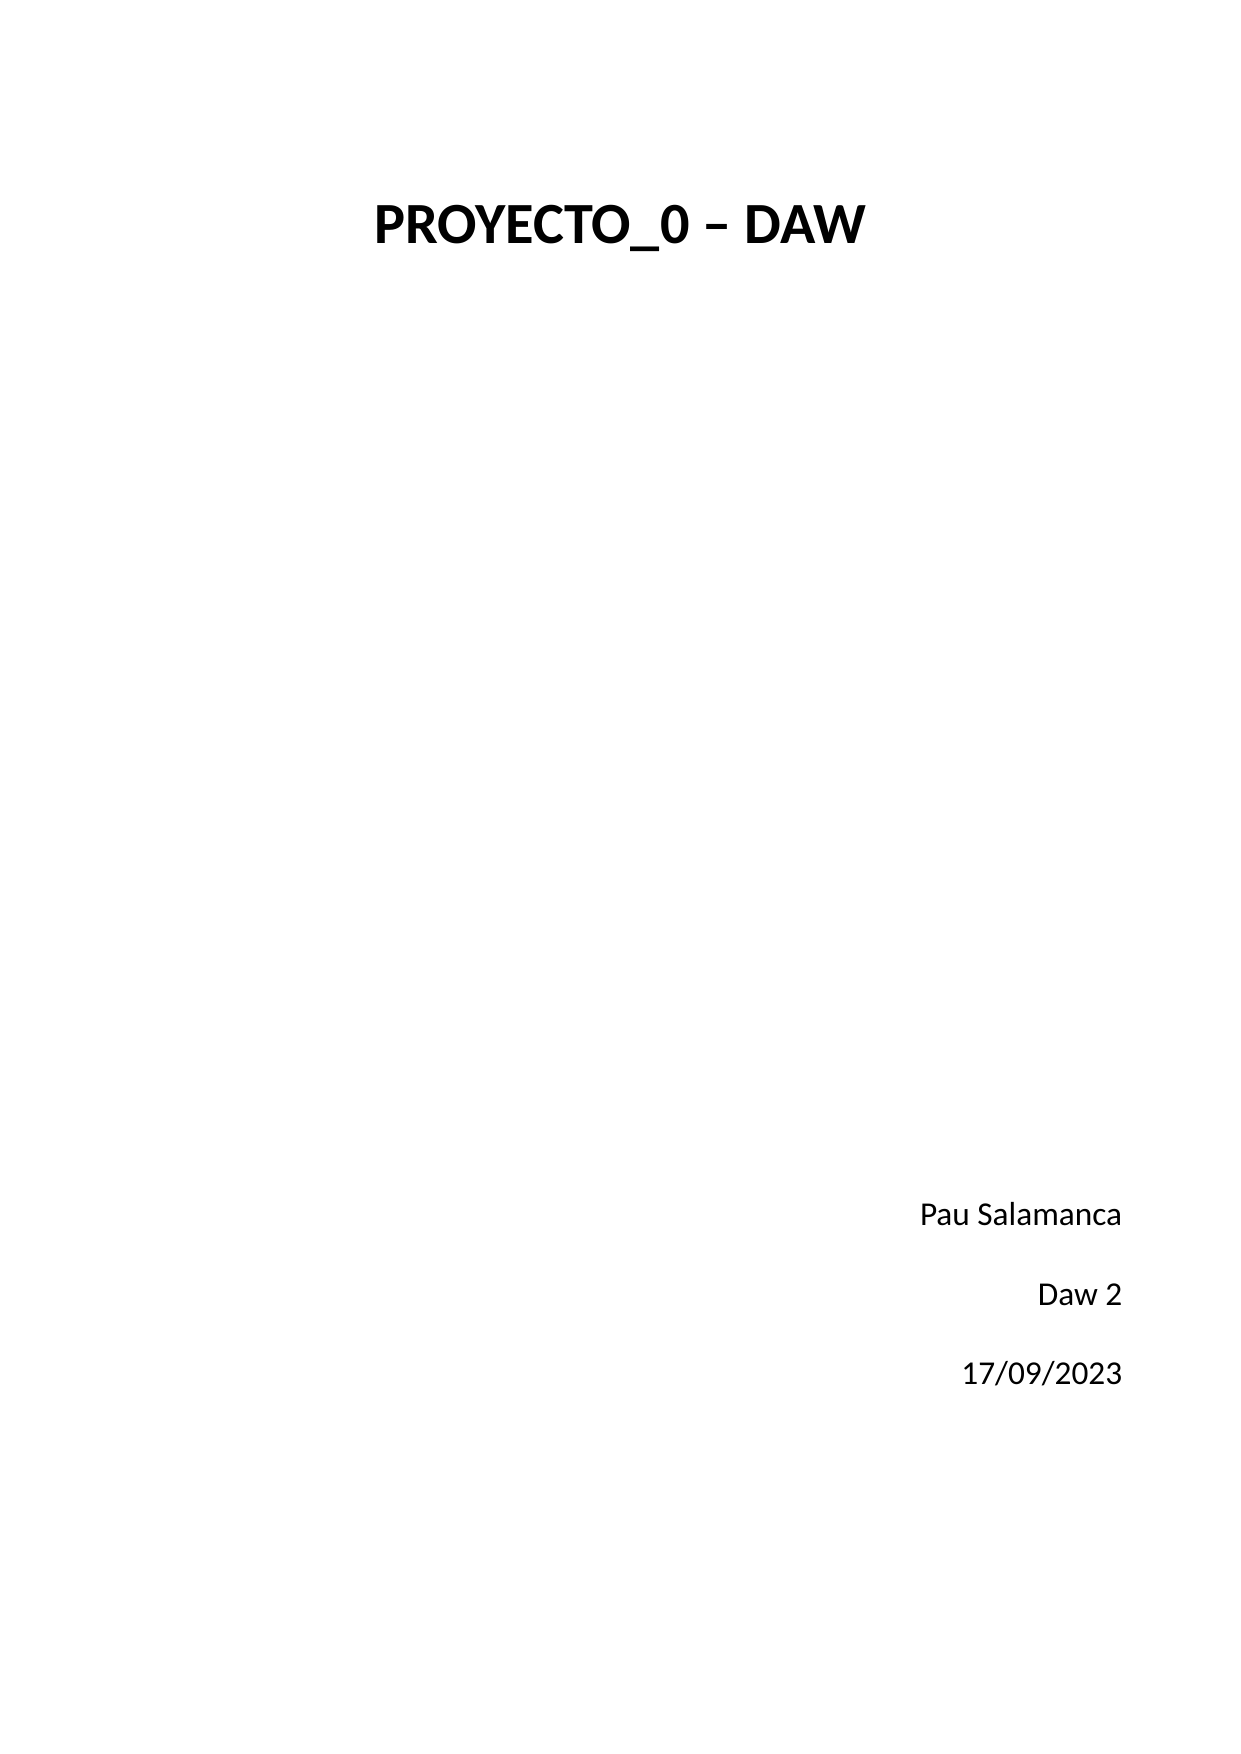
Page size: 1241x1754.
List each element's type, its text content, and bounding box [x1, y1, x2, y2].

text 17/09/2023 [118, 1352, 1122, 1393]
text Daw 2 [118, 1273, 1122, 1313]
text PROYECTO_0 – DAW [118, 187, 1122, 258]
text Pau Salamanca [118, 1193, 1122, 1234]
